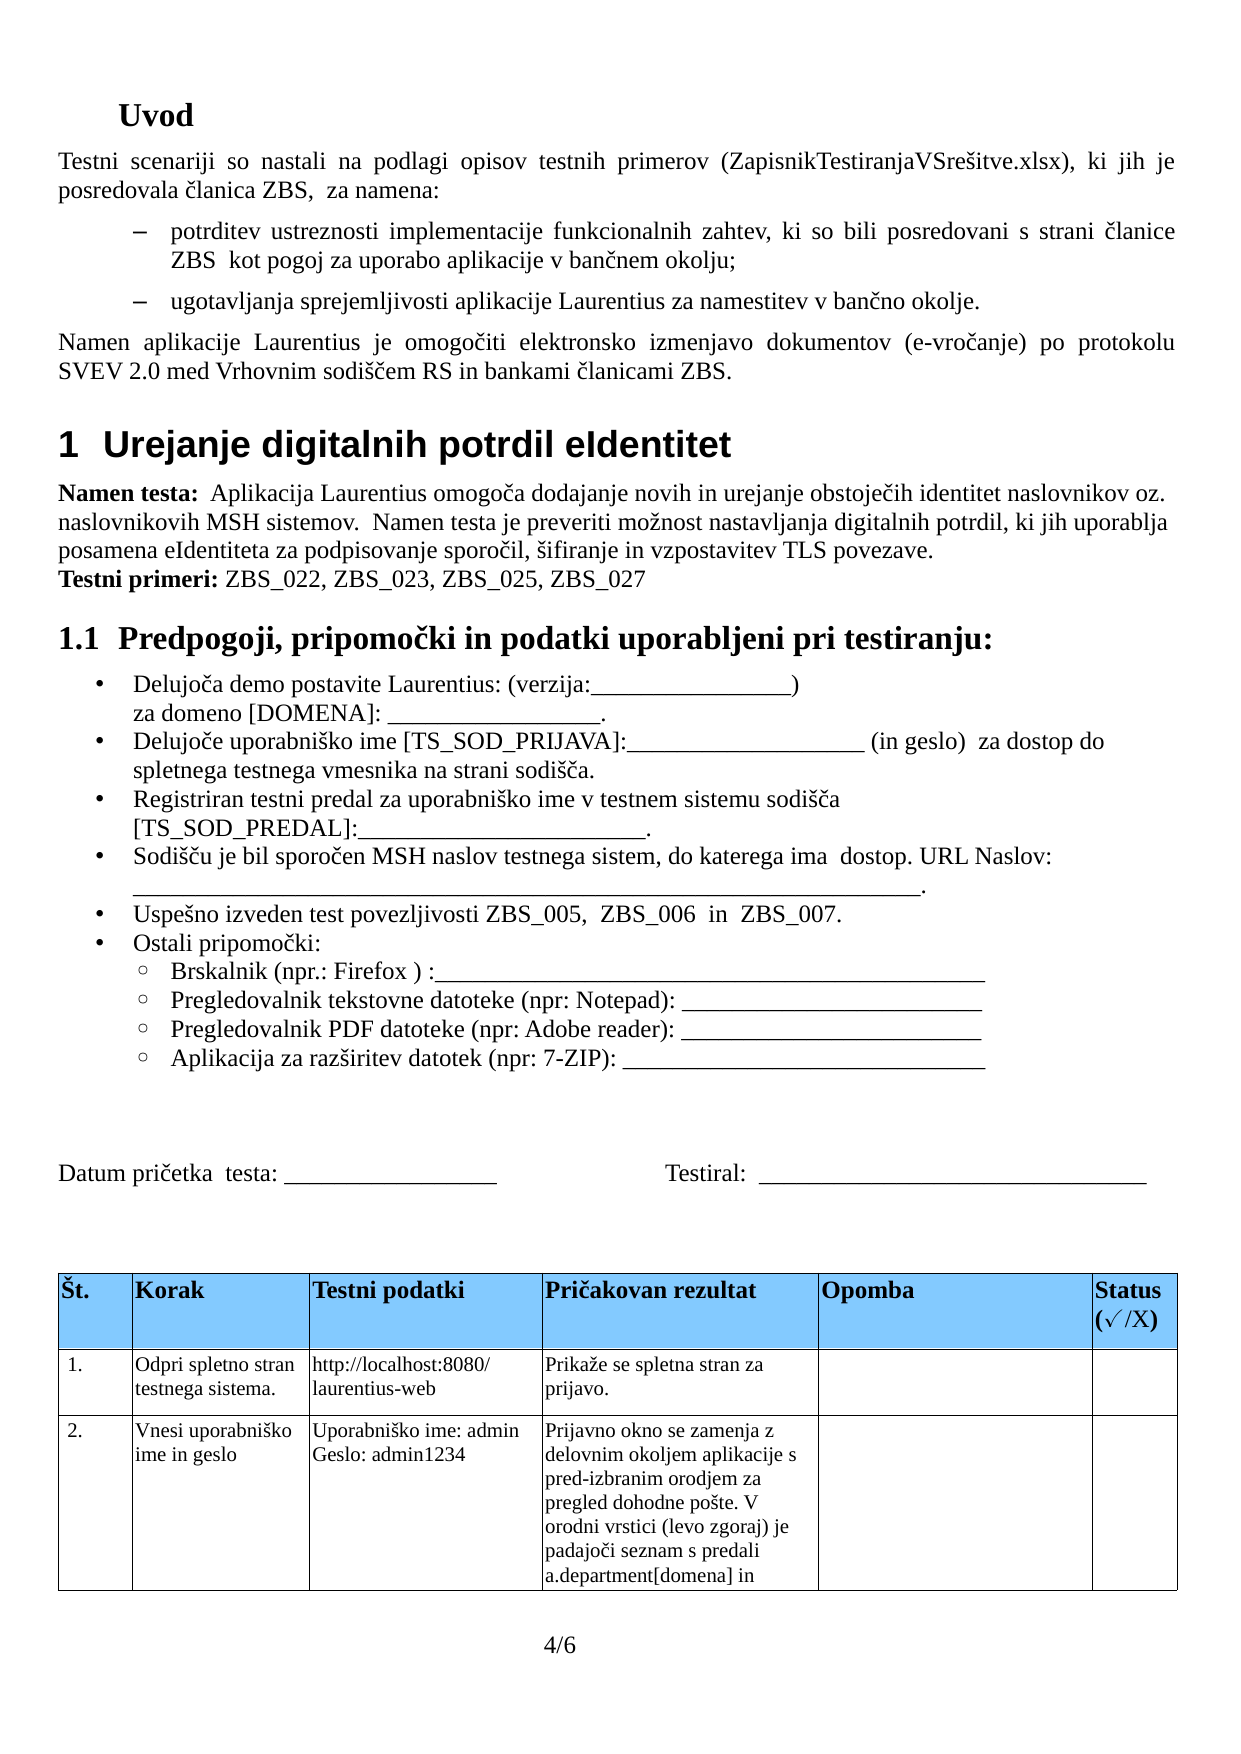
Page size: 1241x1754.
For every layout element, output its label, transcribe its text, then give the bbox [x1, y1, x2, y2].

table_header Testni podatki [310, 1274, 542, 1348]
table_header Pričakovan rezultat [543, 1274, 818, 1348]
list Brskalnik (npr.: Firefox ) :____________________________________________ [133, 956, 1177, 985]
table_cell Prijavno okno se zamenja z delovnim okoljem aplikacije s pred-izbranim orodjem za pregled dohodne pošte. V orodni vrstici (levo zgoraj) je padajoči seznam s predali a.department[domena] in [543, 1416, 818, 1589]
text Testni primeri: ZBS_022, ZBS_023, ZBS_025, ZBS_027 [58, 564, 1177, 593]
text Testni scenariji so nastali na podlagi opisov testnih primerov (ZapisnikTestiranjaVSrešitve.xlsx), ki jih je posredovala članica ZBS, za namena: [58, 146, 1177, 204]
list Aplikacija za razširitev datotek (npr: 7-ZIP): _____________________________ [133, 1043, 1177, 1071]
table_cell [819, 1350, 1092, 1415]
table_cell [1093, 1350, 1177, 1415]
list ugotavljanja sprejemljivosti aplikacije Laurentius za namestitev v bančno okolje. [133, 286, 1177, 315]
table_cell http://localhost:8080/laurentius-web [310, 1350, 542, 1415]
list Pregledovalnik tekstovne datoteke (npr: Notepad): ________________________ [133, 985, 1177, 1014]
list Ostali pripomočki: [95, 928, 1177, 956]
text Datum pričetka testa: _________________ Testiral: _______________________________ [58, 1158, 1177, 1186]
subtitle Uvod [58, 95, 1177, 134]
text Namen aplikacije Laurentius je omogočiti elektronsko izmenjavo dokumentov (e-vročanje) po protokolu SVEV 2.0 med Vrhovnim sodiščem RS in bankami članicami ZBS. [58, 327, 1177, 385]
subtitle Urejanje digitalnih potrdil eIdentitet [58, 422, 1177, 466]
table_header Status (✓/X) [1093, 1274, 1177, 1348]
list Uspešno izveden test povezljivosti ZBS_005, ZBS_006 in ZBS_007. [95, 899, 1177, 928]
table_cell [819, 1416, 1092, 1589]
table_header Opomba [819, 1274, 1092, 1348]
table_cell Prikaže se spletna stran za prijavo. [543, 1350, 818, 1415]
list Registriran testni predal za uporabniško ime v testnem sistemu sodišča [TS_SOD_PREDAL]:_______________________. [95, 784, 1177, 841]
subtitle Predpogoji, pripomočki in podatki uporabljeni pri testiranju: [58, 618, 1177, 656]
table_header Korak [133, 1274, 309, 1348]
text Namen testa: Aplikacija Laurentius omogoča dodajanje novih in urejanje obstoječih identitet naslovnikov oz. naslovnikovih MSH sistemov. Namen testa je preveriti možnost nastavljanja digitalnih potrdil, ki jih uporablja posamena eIdentiteta za podpisovanje sporočil, šifiranje in vzpostavitev TLS povezave. [58, 478, 1177, 564]
table_cell Vnesi uporabniško ime in geslo [133, 1416, 309, 1589]
table_cell Uporabniško ime: admin Geslo: admin1234 [310, 1416, 542, 1589]
list Sodišču je bil sporočen MSH naslov testnega sistem, do katerega ima dostop. URL Naslov: _______________________________________________________________. [95, 841, 1177, 899]
table_header Št. [59, 1274, 132, 1348]
table_cell Odpri spletno stran testnega sistema. [133, 1350, 309, 1415]
list potrditev ustreznosti implementacije funkcionalnih zahtev, ki so bili posredovani s strani članice ZBS kot pogoj za uporabo aplikacije v bančnem okolju; [133, 216, 1177, 274]
list Delujoča demo postavite Laurentius: (verzija:________________) za domeno [DOMENA]: _________________. [95, 669, 1177, 726]
table_cell [59, 1350, 132, 1415]
list Pregledovalnik PDF datoteke (npr: Adobe reader): ________________________ [133, 1014, 1177, 1043]
table_cell [59, 1416, 132, 1589]
table_cell [1093, 1416, 1177, 1589]
list Delujoče uporabniško ime [TS_SOD_PRIJAVA]:___________________ (in geslo) za dostop do spletnega testnega vmesnika na strani sodišča. [95, 726, 1177, 784]
